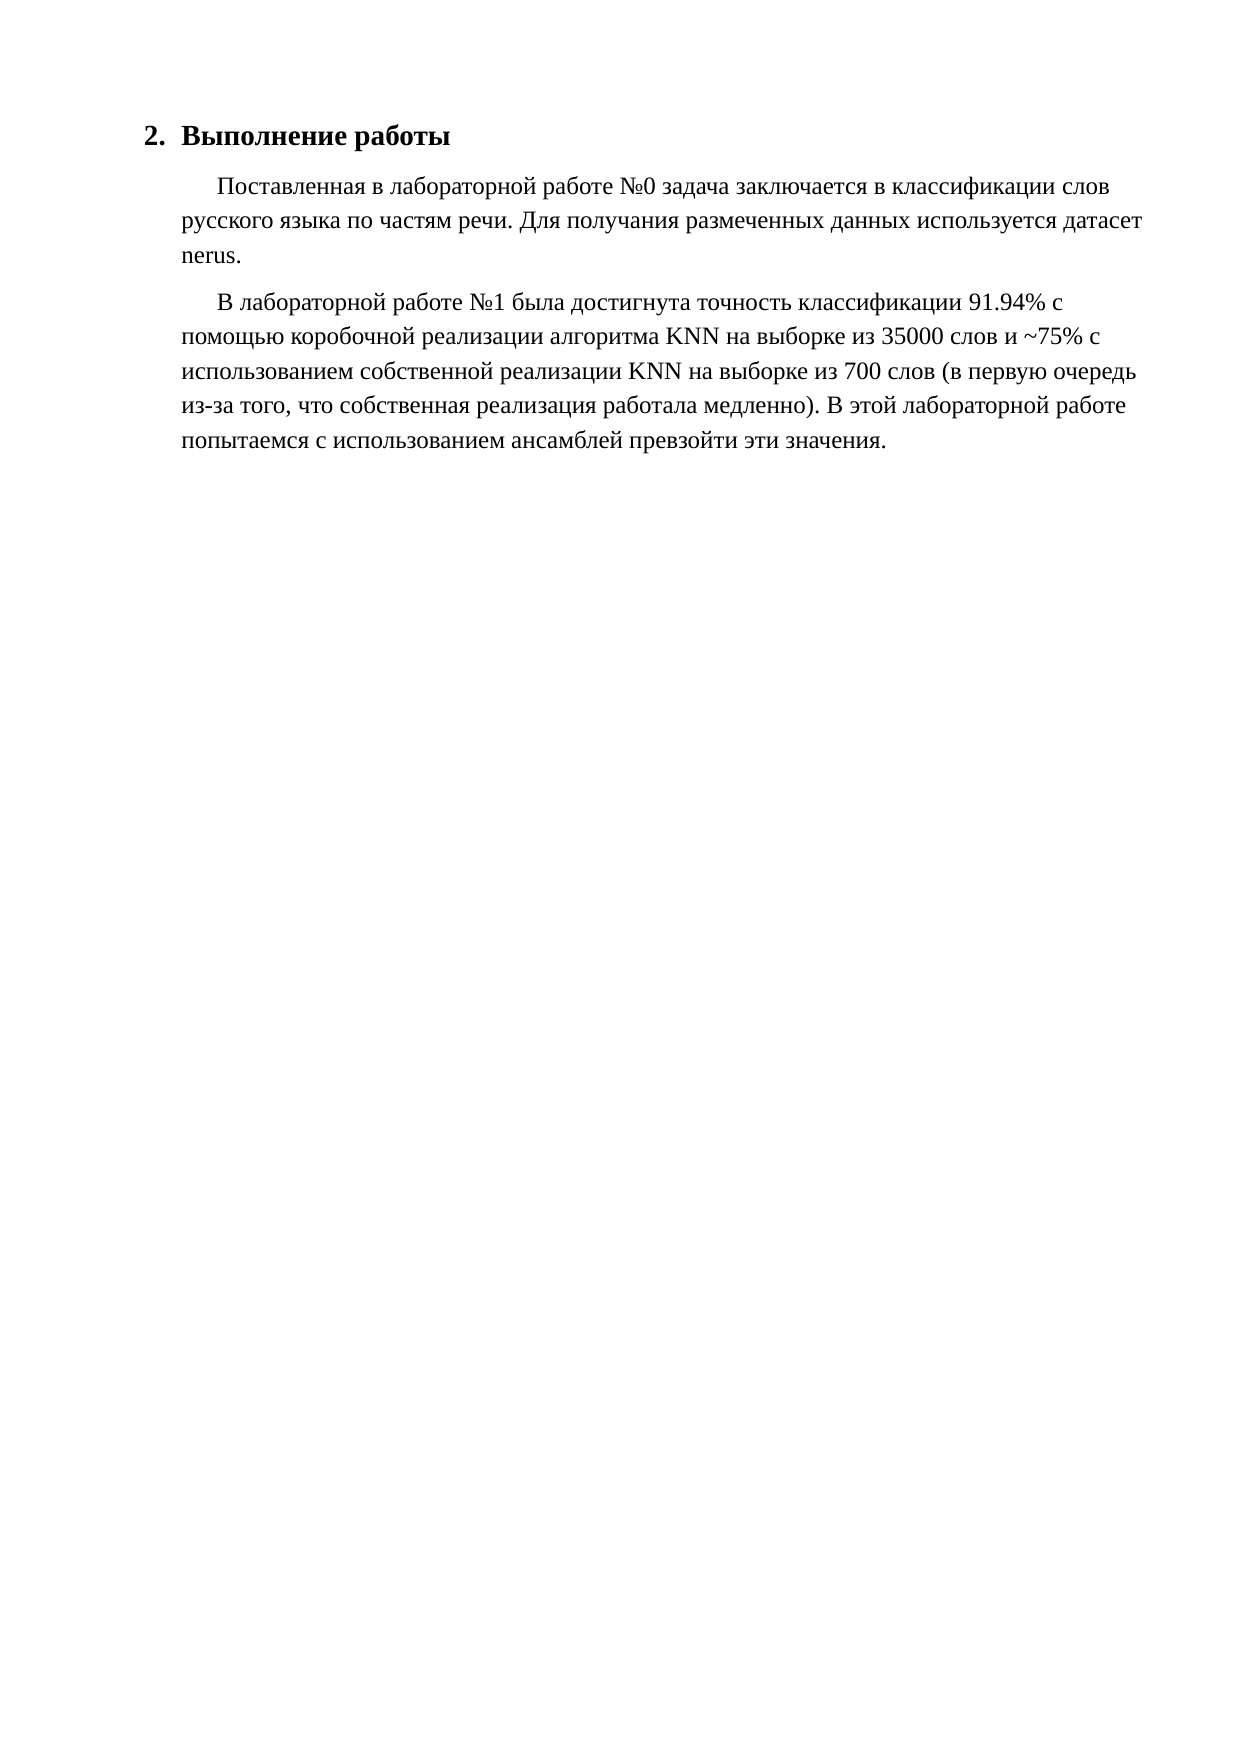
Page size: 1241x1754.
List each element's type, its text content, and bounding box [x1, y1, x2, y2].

text В лабораторной работе №1 была достигнута точность классификации 91.94% с помощью коробочной реализации алгоритма KNN на выборке из 35000 слов и ~75% с использованием собственной реализации KNN на выборке из 700 слов (в первую очередь из-за того, что собственная реализация работала медленно). В этой лабораторной работе попытаемся с использованием ансамблей превзойти эти значения. [181, 287, 1152, 453]
list Выполнение работы [144, 118, 1152, 152]
text Поставленная в лабораторной работе №0 задача заключается в классификации слов русского языка по частям речи. Для получания размеченных данных используется датасет nerus. [181, 171, 1152, 268]
